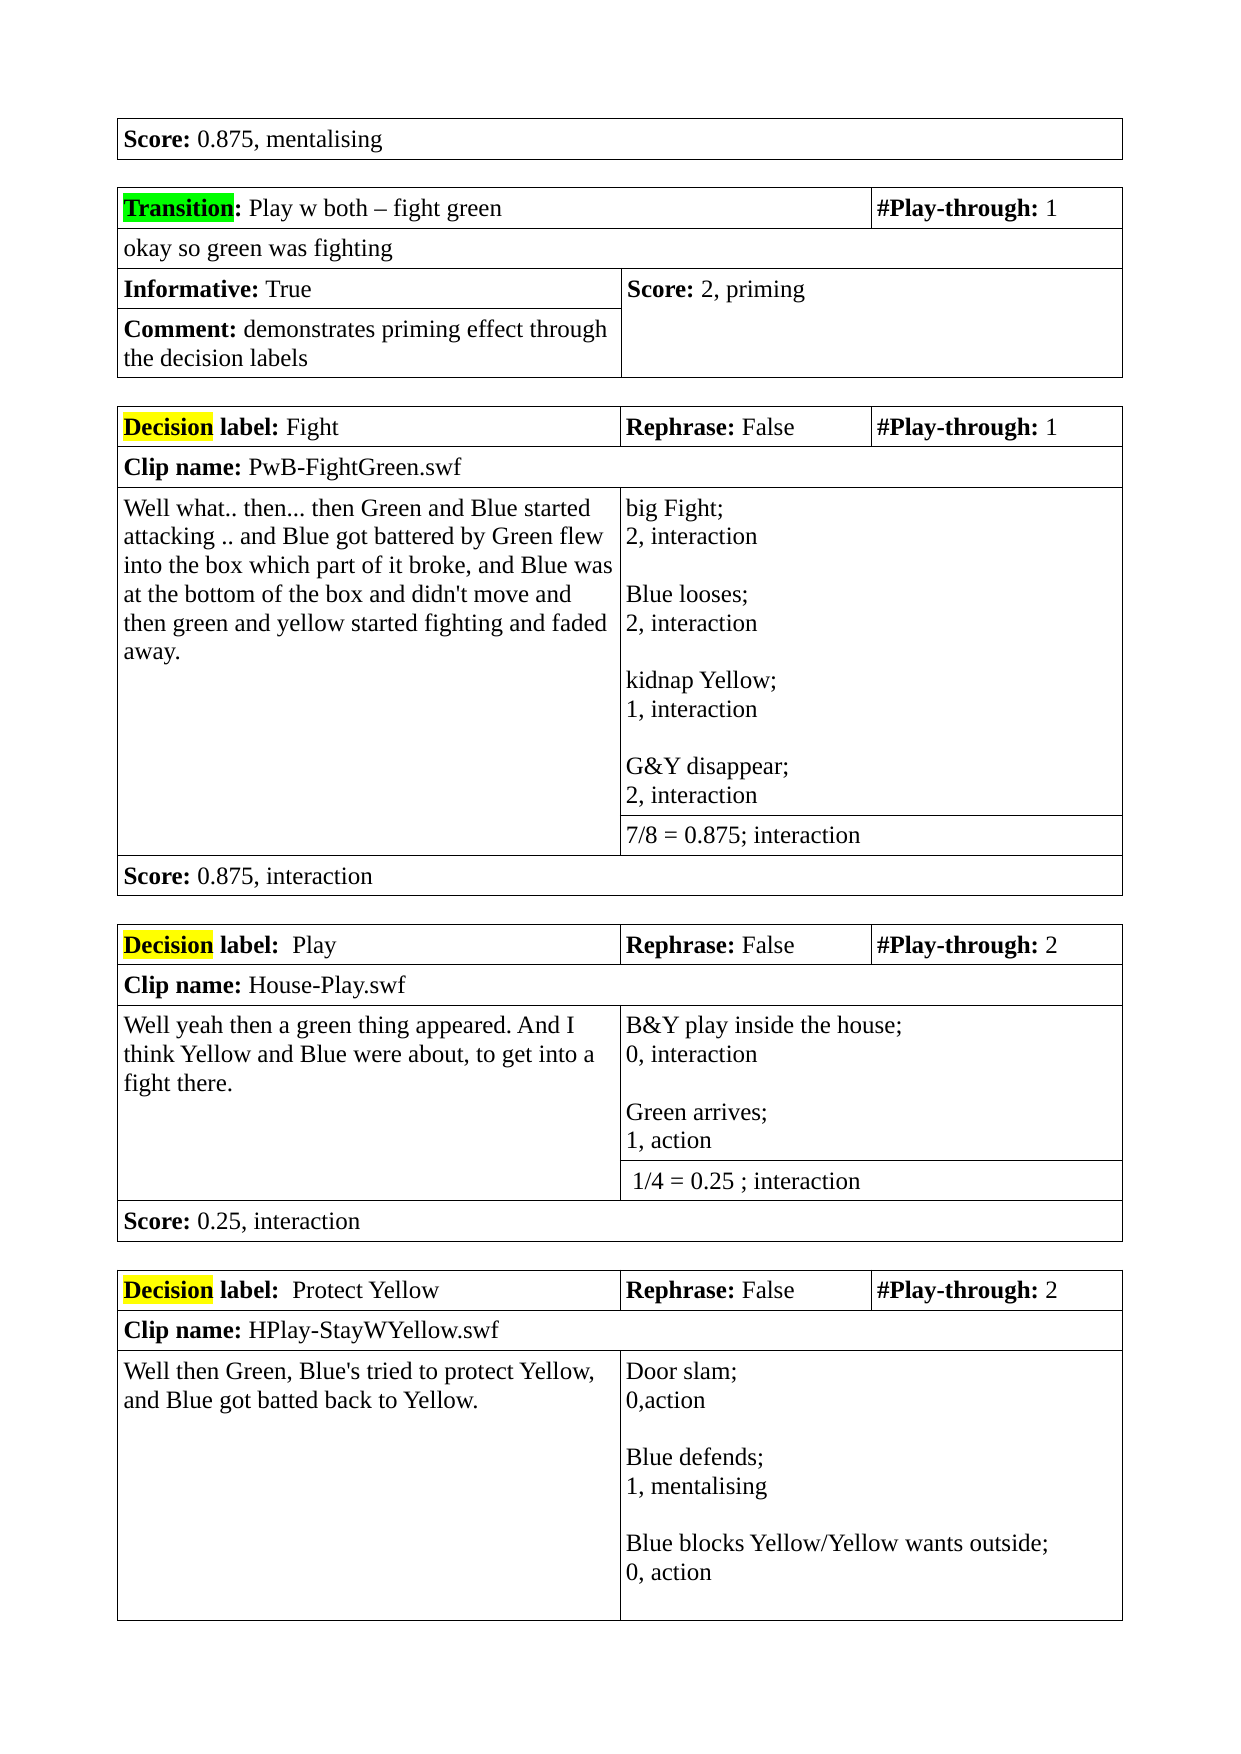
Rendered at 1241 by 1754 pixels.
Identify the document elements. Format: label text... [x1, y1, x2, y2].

table_cell Score: 2, priming [622, 269, 1122, 377]
table_header Transition: Play w both – fight green [118, 188, 871, 228]
table_cell Well what.. then... then Green and Blue started attacking .. and Blue got battered by Green flew into the box which part of it broke, and Blue was at the bottom of the box and didn't move and then green and yellow started fighting and faded away. [118, 488, 620, 855]
table_cell Well yeah then a green thing appeared. And I think Yellow and Blue were about, to get into a fight there. [118, 1006, 620, 1200]
table_header Rephrase: False [621, 1271, 871, 1310]
table_header Decision label: Protect Yellow [118, 1271, 620, 1310]
table_header #Play-through: 1 [872, 188, 1122, 228]
table_header Rephrase: False [621, 925, 871, 964]
table_header #Play-through: 2 [872, 925, 1122, 964]
table_cell Well then Green, Blue's tried to protect Yellow, and Blue got batted back to Yellow. [118, 1351, 620, 1620]
table_cell Clip name: House-Play.swf [118, 965, 1122, 1005]
table_cell 7/8 = 0.875; interaction [621, 816, 1122, 855]
table_cell Score: 0.875, mentalising [118, 119, 1122, 158]
table_cell big Fight; 2, interaction Blue looses; 2, interaction kidnap Yellow; 1, interaction G&Y disappear; 2, interaction [621, 488, 1122, 814]
table_header #Play-through: 2 [872, 1271, 1122, 1310]
table_cell Clip name: HPlay-StayWYellow.swf [118, 1311, 1122, 1350]
table_cell Score: 0.875, interaction [118, 856, 1122, 895]
table_cell B&Y play inside the house; 0, interaction Green arrives; 1, action [621, 1006, 1122, 1160]
table_cell okay so green was fighting [118, 229, 1122, 268]
table_cell Door slam; 0,action Blue defends; 1, mentalising Blue blocks Yellow/Yellow wants outside; 0, action [621, 1351, 1122, 1620]
table_header Decision label: Fight [118, 407, 620, 446]
table_header Rephrase: False [621, 407, 871, 446]
table_cell Comment: demonstrates priming effect through the decision labels [118, 309, 621, 377]
table_cell Clip name: PwB-FightGreen.swf [118, 447, 1122, 487]
table_cell Informative: True [118, 269, 621, 308]
table_header #Play-through: 1 [872, 407, 1122, 446]
table_header Decision label: Play [118, 925, 620, 964]
table_cell 1/4 = 0.25 ; interaction [621, 1161, 1122, 1200]
table_cell Score: 0.25, interaction [118, 1201, 1122, 1241]
